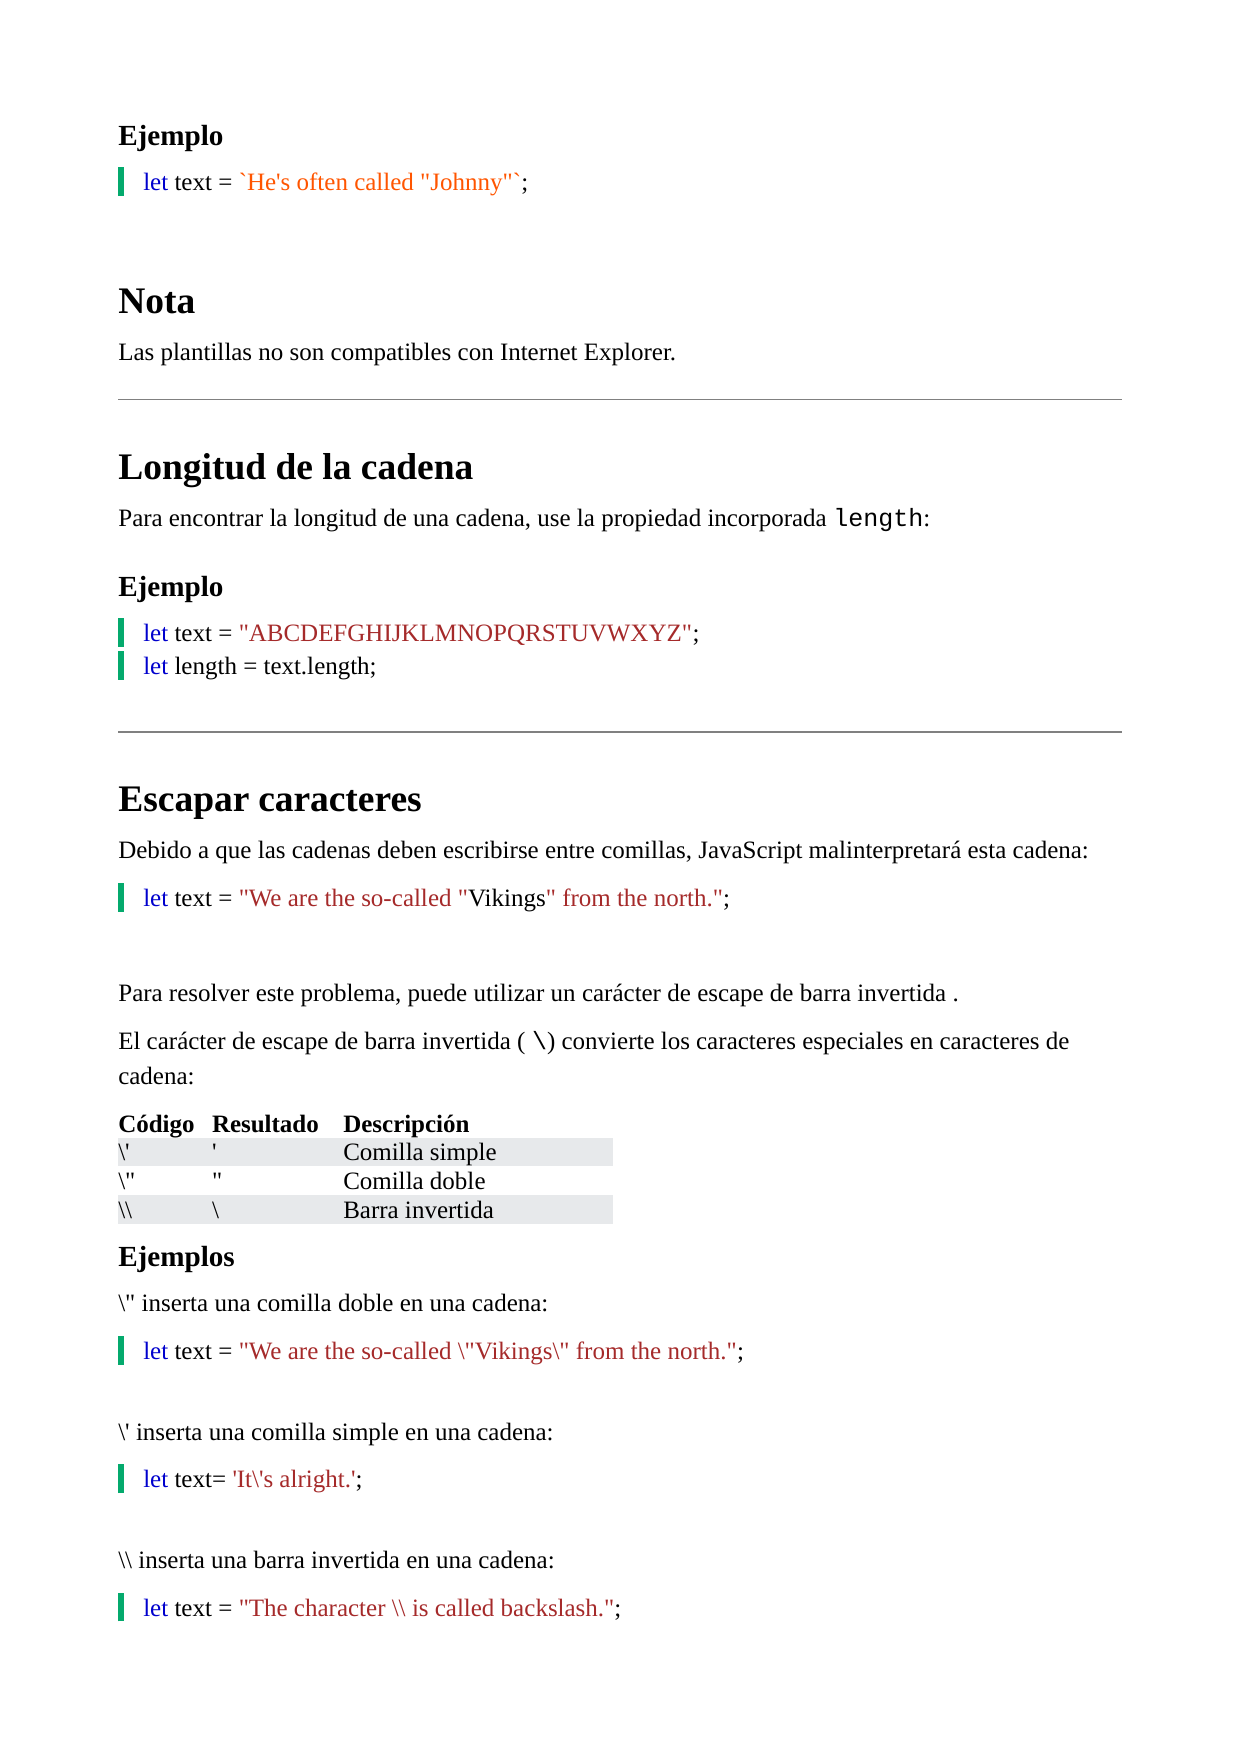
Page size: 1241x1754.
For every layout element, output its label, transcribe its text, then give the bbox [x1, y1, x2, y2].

text El carácter de escape de barra invertida ( \) convierte los caracteres especiales en caracteres de cadena: [118, 1026, 1122, 1090]
text Debido a que las cadenas deben escribirse entre comillas, JavaScript malinterpretará esta cadena: [118, 836, 1122, 864]
text Para resolver este problema, puede utilizar un carácter de escape de barra invertida . [118, 978, 1122, 1007]
subtitle Ejemplo [118, 118, 1122, 152]
table_cell ' [212, 1138, 343, 1166]
table_header Código [118, 1109, 212, 1137]
table_cell Comilla doble [343, 1166, 613, 1195]
table_cell " [212, 1166, 343, 1195]
text Las plantillas no son compatibles con Internet Explorer. [118, 337, 1122, 366]
subtitle Ejemplos [118, 1239, 1122, 1273]
table_cell \\ [118, 1195, 212, 1224]
text let text = "The character \\ is called backslash."; [124, 1593, 1122, 1621]
table_header Descripción [343, 1109, 613, 1137]
table_cell \' [118, 1138, 212, 1166]
table_cell Comilla simple [343, 1138, 613, 1166]
text Para encontrar la longitud de una cadena, use la propiedad incorporada length: [118, 503, 1122, 534]
text let text = "We are the so-called \"Vikings\" from the north."; [124, 1336, 1122, 1365]
text let text= 'It\'s alright.'; [124, 1464, 1122, 1493]
subtitle Escapar caracteres [118, 777, 1122, 820]
text \' inserta una comilla simple en una cadena: [118, 1417, 1122, 1446]
subtitle Ejemplo [118, 569, 1122, 602]
table_cell Barra invertida [343, 1195, 613, 1224]
text \" inserta una comilla doble en una cadena: [118, 1288, 1122, 1317]
table_cell \" [118, 1166, 212, 1195]
table_header Resultado [212, 1109, 343, 1137]
subtitle Longitud de la cadena [118, 444, 1122, 487]
subtitle Nota [118, 278, 1122, 321]
text \\ inserta una barra invertida en una cadena: [118, 1545, 1122, 1574]
table_cell \ [212, 1195, 343, 1224]
text let text = "ABCDEFGHIJKLMNOPQRSTUVWXYZ"; let length = text.length; [118, 618, 1122, 680]
text let text = `He's often called "Johnny"`; [124, 167, 1122, 196]
text let text = "We are the so-called "Vikings" from the north."; [124, 883, 1122, 912]
